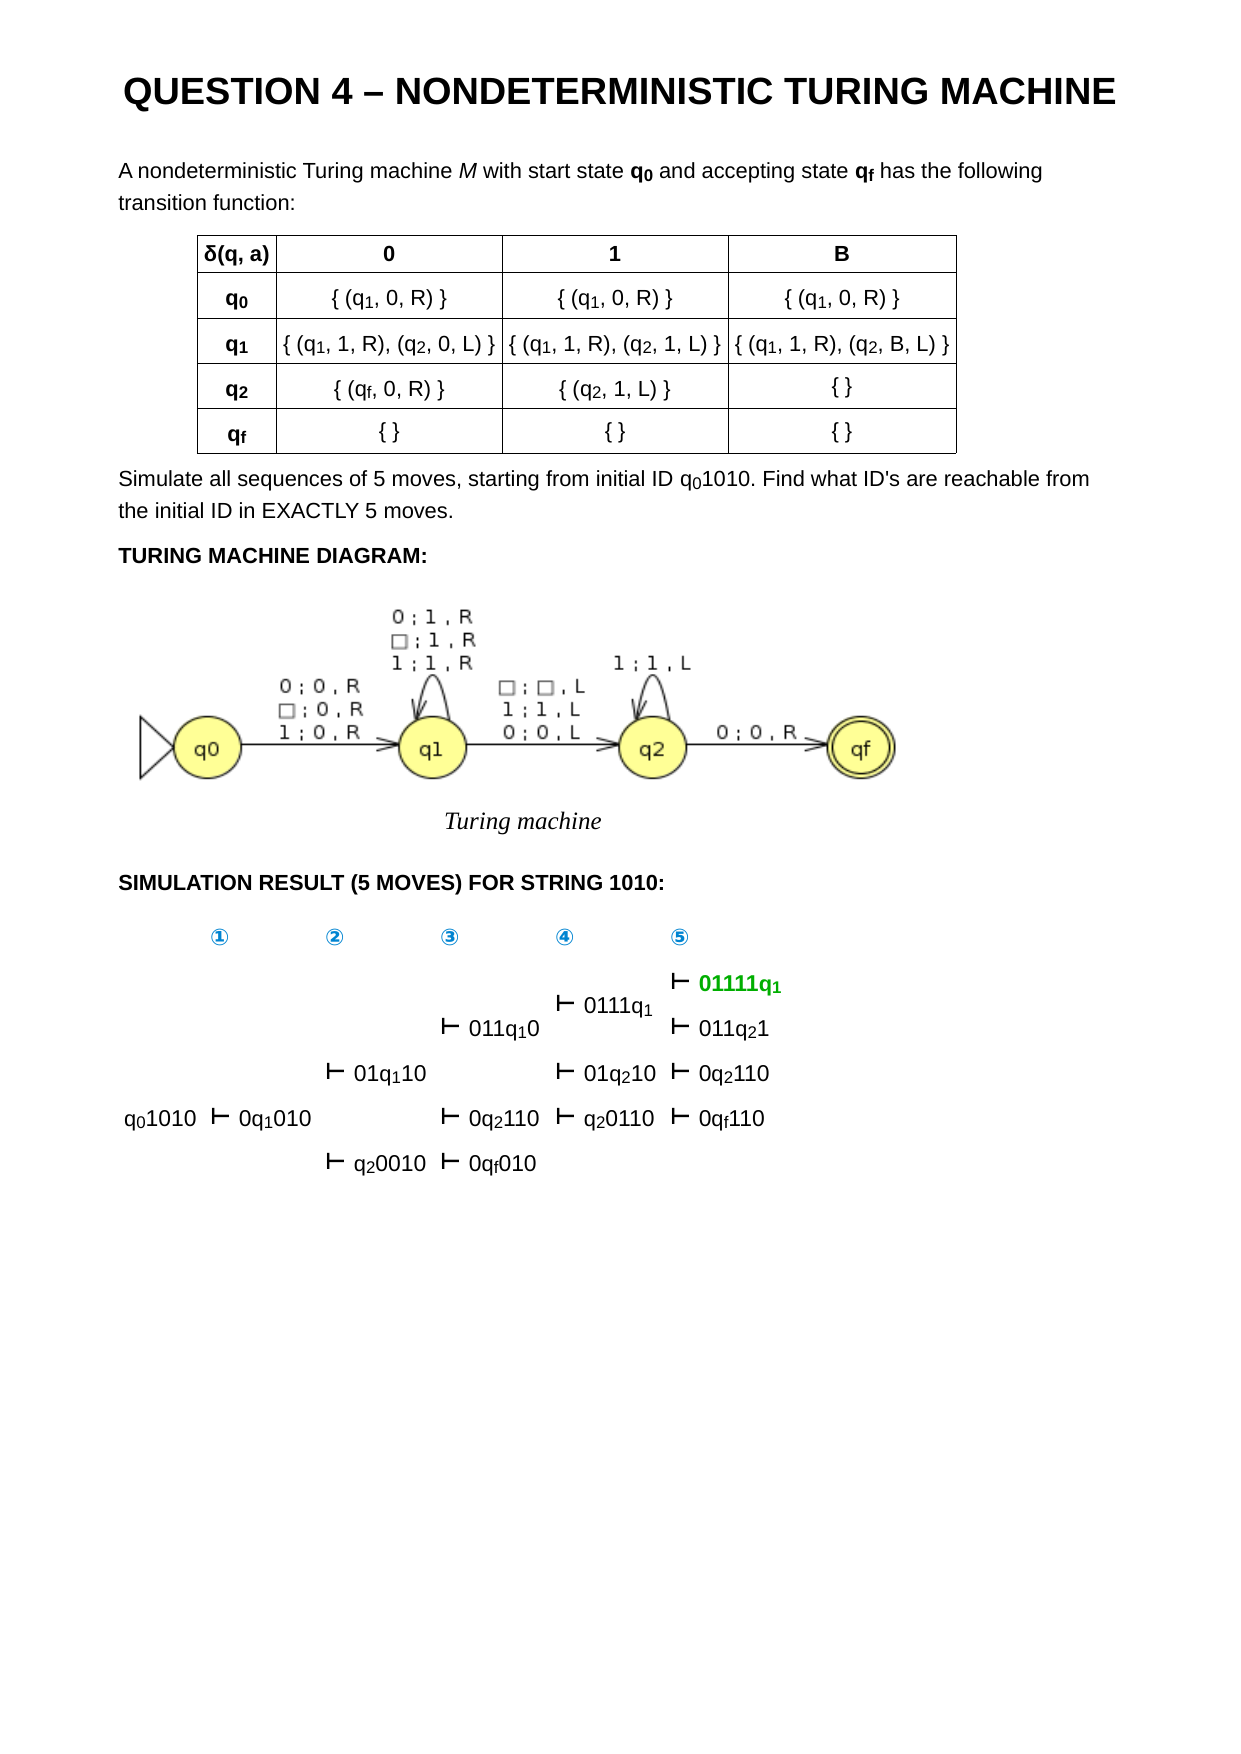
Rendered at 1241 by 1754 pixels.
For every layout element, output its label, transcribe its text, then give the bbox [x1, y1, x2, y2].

table_cell [549, 1138, 578, 1183]
table_cell 011q10 [463, 958, 549, 1093]
table_cell ⊢ [549, 1048, 578, 1093]
table_header [348, 915, 434, 958]
table_cell ⊢ [549, 1093, 578, 1138]
table_cell [118, 958, 204, 1003]
table_header ③ [434, 915, 463, 958]
table_cell 01111q1 [693, 958, 792, 1003]
table_cell 01q110 [348, 1003, 434, 1138]
text [118, 586, 929, 599]
table_header B [729, 236, 956, 272]
table_cell ⊢ [664, 958, 693, 1003]
table_cell { } [729, 409, 956, 453]
table_cell qf [198, 409, 276, 453]
table_header ① [204, 915, 233, 958]
table_cell 0111q1 [578, 958, 664, 1048]
table_cell q2 [198, 364, 276, 408]
table_cell q1 [198, 319, 276, 363]
table_cell ⊢ [664, 1093, 693, 1138]
text SIMULATION RESULT (5 MOVES) FOR STRING 1010: [118, 870, 1122, 895]
table_cell 0qf110 [693, 1093, 792, 1138]
table_cell [319, 958, 348, 1003]
table_cell { } [503, 409, 728, 453]
table_cell { (q1, 1, R), (q2, 1, L) } [503, 319, 728, 363]
table_cell ⊢ [434, 1138, 463, 1183]
table_cell ⊢ [434, 1093, 463, 1138]
table_header 0 [277, 236, 502, 272]
table_cell [204, 1003, 233, 1048]
table_cell [348, 958, 434, 1003]
table_header δ(q, a) [198, 236, 276, 272]
text TURING MACHINE DIAGRAM: [118, 543, 1122, 568]
table_cell [578, 1138, 664, 1183]
table_cell q0 [198, 273, 276, 318]
table_cell { (q1, 0, R) } [729, 273, 956, 318]
table_cell ⊢ [319, 1003, 348, 1138]
text A nondeterministic Turing machine M with start state q0 and accepting state qf has the following transition function: [118, 152, 1122, 215]
table_cell ⊢ [664, 1003, 693, 1048]
table_cell { (qf, 0, R) } [277, 364, 502, 408]
text Simulate all sequences of 5 moves, starting from initial ID q01010. Find what ID's are reachable from the initial ID in EXACTLY 5 moves. [118, 459, 1122, 523]
table_header [233, 915, 319, 958]
table_header ⑤ [664, 915, 693, 958]
table_header 1 [503, 236, 728, 272]
table_cell { (q1, 1, R), (q2, 0, L) } [277, 319, 502, 363]
table_cell q20010 [348, 1138, 434, 1183]
picture [118, 593, 921, 807]
table_header [118, 915, 204, 958]
table_cell 011q21 [693, 1003, 792, 1048]
table_cell ⊢ [204, 1048, 233, 1183]
table_cell [233, 1003, 319, 1048]
table_cell q01010 [118, 1048, 204, 1183]
table_cell [204, 958, 233, 1003]
table_header [463, 915, 549, 958]
table_cell ⊢ [319, 1138, 348, 1183]
table_cell ⊢ [549, 958, 578, 1048]
table_cell 01q210 [578, 1048, 664, 1093]
table_header ② [319, 915, 348, 958]
table_cell [118, 1003, 204, 1048]
table_cell [664, 1138, 693, 1183]
table_cell ⊢ [434, 958, 463, 1093]
table_cell 0q1010 [233, 1048, 319, 1183]
table_cell { } [277, 409, 502, 453]
table_header ④ [549, 915, 578, 958]
table_cell [233, 958, 319, 1003]
table_header [693, 915, 792, 958]
table_cell 0q2110 [463, 1093, 549, 1138]
table_cell [693, 1138, 792, 1183]
table_cell q20110 [578, 1093, 664, 1138]
table_cell ⊢ [664, 1048, 693, 1093]
text Turing machine [118, 599, 929, 835]
table_cell { (q1, 0, R) } [503, 273, 728, 318]
table_cell 0qf010 [463, 1138, 549, 1183]
table_cell { (q1, 1, R), (q2, B, L) } [729, 319, 956, 363]
table_cell { (q2, 1, L) } [503, 364, 728, 408]
table_header [578, 915, 664, 958]
table_cell 0q2110 [693, 1048, 792, 1093]
table_cell { (q1, 0, R) } [277, 273, 502, 318]
table_cell { } [729, 364, 956, 408]
